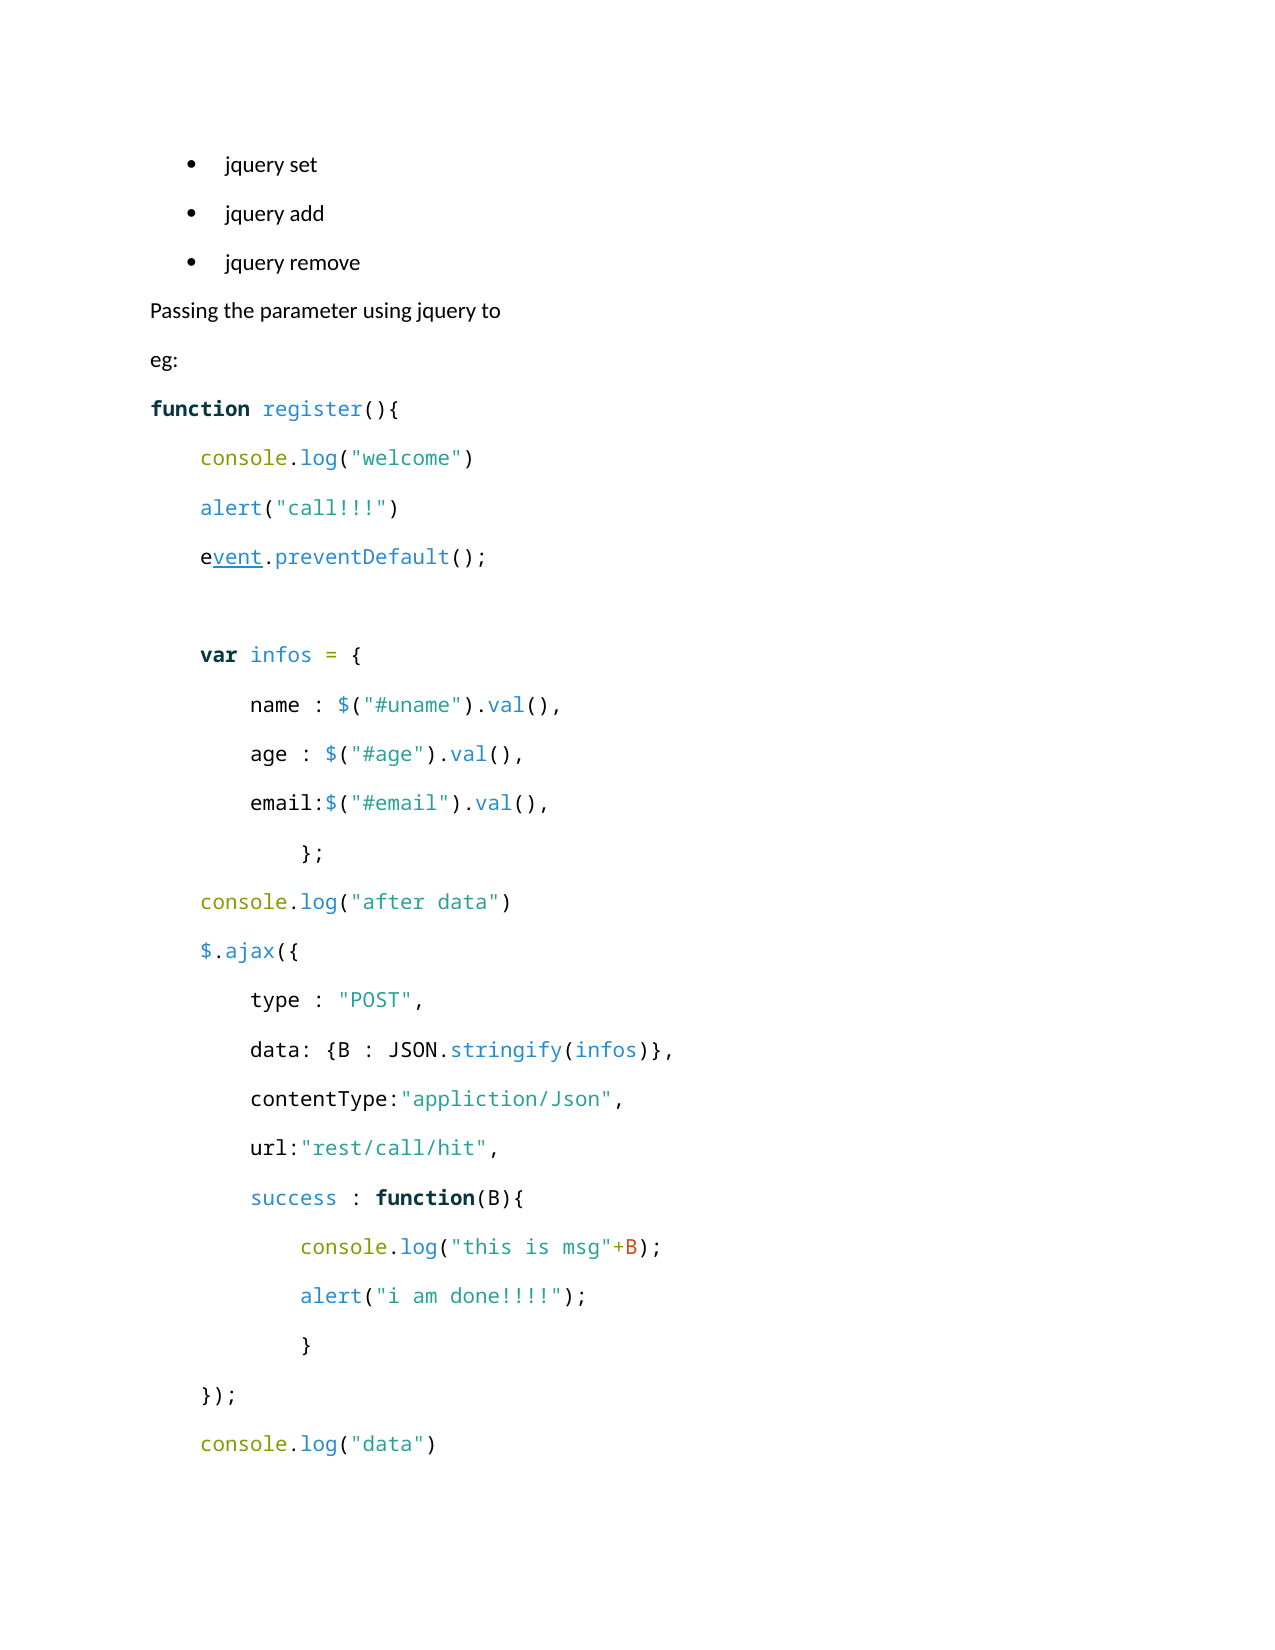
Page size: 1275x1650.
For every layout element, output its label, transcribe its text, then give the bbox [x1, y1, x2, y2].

text alert("call!!!") [150, 493, 1125, 521]
text eg: [150, 345, 1125, 373]
list jquery set [187, 150, 1125, 178]
text contentType:"appliction/Json", [150, 1084, 1125, 1112]
text console.log("after data") [150, 887, 1125, 915]
list jquery add [187, 199, 1125, 227]
text console.log("data") [150, 1429, 1125, 1457]
text event.preventDefault(); [150, 542, 1125, 571]
text }; [150, 838, 1125, 866]
text age : $("#age").val(), [150, 739, 1125, 768]
list jquery remove [187, 248, 1125, 276]
text url:"rest/call/hit", [150, 1133, 1125, 1162]
text }); [150, 1380, 1125, 1408]
text success : function(B){ [150, 1183, 1125, 1211]
text name : $("#uname").val(), [150, 690, 1125, 718]
text console.log("welcome") [150, 443, 1125, 472]
text console.log("this is msg"+B); [150, 1232, 1125, 1260]
text Passing the parameter using jquery to [150, 297, 1125, 324]
text var infos = { [150, 641, 1125, 669]
text } [150, 1330, 1125, 1359]
text data: {B : JSON.stringify(infos)}, [150, 1035, 1125, 1063]
text $.ajax({ [150, 936, 1125, 965]
text email:$("#email").val(), [150, 788, 1125, 817]
text type : "POST", [150, 986, 1125, 1014]
text alert("i am done!!!!"); [150, 1281, 1125, 1309]
text function register(){ [150, 394, 1125, 423]
